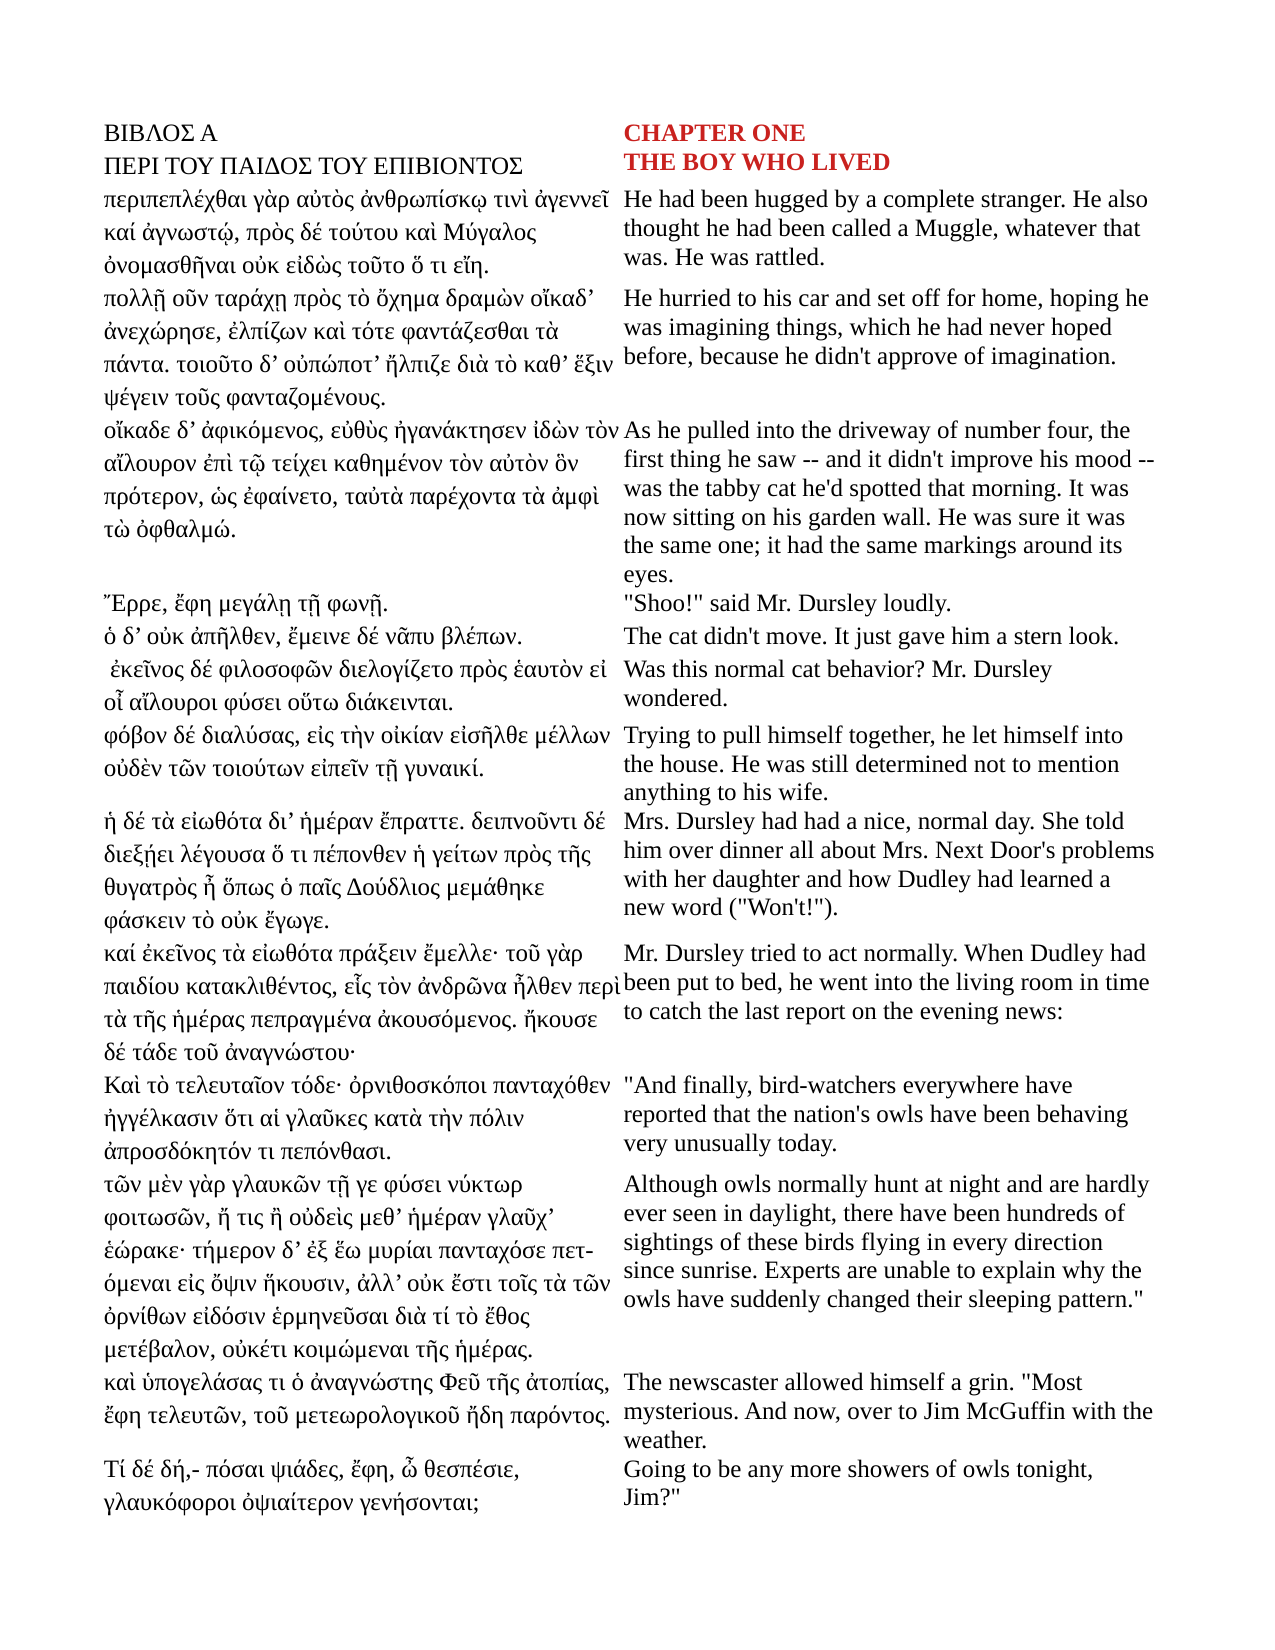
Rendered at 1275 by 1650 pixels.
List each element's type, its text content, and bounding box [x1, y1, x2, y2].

table_cell "And finally, bird-watchers everywhere have reported that the nation's owls have been behaving very unusually today. [623, 1070, 1157, 1169]
table_cell He had been hugged by a complete stranger. He also thought he had been called a Muggle, whatever that was. He was rattled. [623, 184, 1157, 283]
table_cell περιπεπλέχθαι γὰρ αὐτὸς ἀνθρωπίσκῳ τινὶ ἀγεννεῖ καί ἀγνωστῴ, πρὸς δέ τούτου καὶ Μύγαλος ὀνομασθῆναι οὐκ εἰδὼς τοῦτο ὅ τι εἴη. [104, 184, 623, 283]
table_cell The cat didn't move. It just gave him a stern look. [623, 621, 1157, 654]
table_cell ὁ δ’ οὐκ ἀπῆλθεν, ἔμεινε δέ νᾶπυ βλέπων. [104, 621, 623, 654]
table_cell Mr. Dursley tried to act normally. When Dudley had been put to bed, he went into the living room in time to catch the last report on the evening news: [623, 938, 1157, 1070]
table_cell οἴκαδε δ’ ἀφικόμενος, εὐθὺς ἠγανάκτησεν ἰδὼν τὸν αἴλουρον ἐπὶ τῷ τείχει καθημένον τὸν αὐτὸν ὃν πρότερον, ὡς ἐφαίνετο, ταὐτὰ παρέχοντα τὰ ἀμφὶ τὼ ὀφθαλμώ. [104, 415, 623, 588]
table_header CHAPTER ONE THE BOY WHO LIVED [623, 118, 1157, 184]
table_cell ἡ δέ τὰ εἰωθότα δι’ ἡμέραν ἔπραττε. δειπνοῦντι δέ διεξῄει λέγουσα ὅ τι πέπονθεν ἡ γείτων πρὸς τῆς θυγατρὸς ἦ ὅπως ὁ παῖς Δούδλιος μεμάθηκε φάσκειν τὸ οὐκ ἔγωγε. [104, 806, 623, 938]
table_cell φόβον δέ διαλύσας, εἰς τὴν οἰκίαν εἰσῆλθε μέλλων οὐδὲν τῶν τοιούτων εἰπεῖν τῇ γυναικί. [104, 720, 623, 806]
table_cell πολλῇ οῦν ταράχῃ πρὸς τὸ ὄχημα δραμὼν οἴκαδ’ ἀνεχώρησε, ἐλπίζων καὶ τότε φαντάζεσθαι τὰ πάντα. τοιοῦτο δ’ οὐπώποτ’ ἤλπιζε διὰ τὸ καθ’ ἕξιν ψέγειν τοῦς φανταζομένους. [104, 283, 623, 415]
table_cell As he pulled into the driveway of number four, the first thing he saw -- and it didn't improve his mood -- was the tabby cat he'd spotted that morning. It was now sitting on his garden wall. He was sure it was the same one; it had the same markings around its eyes. [623, 415, 1157, 588]
table_cell τῶν μὲν γὰρ γλαυκῶν τῇ γε φύσει νύκτωρ φοιτωσῶν, ἤ τις ἢ οὐδεὶς μεθ’ ἡμέραν γλαῦχ’ ἑώρακε· τήμερον δ’ ἐξ ἕω μυρίαι πανταχόσε πετ- όμεναι εἰς ὄψιν ἥκουσιν, ἀλλ’ οὐκ ἔστι τοῖς τὰ τῶν ὀρνίθων εἰδόσιν ἑρμηνεῦσαι διὰ τί τὸ ἔθος μετέβαλον, οὐκέτι κοιμώμεναι τῆς ἡμέρας. [104, 1169, 623, 1367]
table_cell Although owls normally hunt at night and are hardly ever seen in daylight, there have been hundreds of sightings of these birds flying in every direction since sunrise. Experts are unable to explain why the owls have suddenly changed their sleeping pattern." [623, 1169, 1157, 1367]
table_cell Τί δέ δή,- πόσαι ψιάδες, ἔφη, ὦ θεσπέσιε, γλαυκόφοροι ὀψιαίτερον γενήσονται; [104, 1454, 623, 1520]
table_cell Καὶ τὸ τελευταῖον τόδε· ὀρνιθοσκόποι πανταχόθεν ἠγγέλκασιν ὅτι αἱ γλαῦκες κατὰ τὴν πόλιν ἀπροσδόκητόν τι πεπόνθασι. [104, 1070, 623, 1169]
table_cell Ἔρρε, ἔφη μεγάλῃ τῇ φωνῇ. [104, 588, 623, 621]
table_cell Mrs. Dursley had had a nice, normal day. She told him over dinner all about Mrs. Next Door's problems with her daughter and how Dudley had learned a new word ("Won't!"). [623, 806, 1157, 938]
table_cell Was this normal cat behavior? Mr. Dursley wondered. [623, 654, 1157, 720]
table_cell καί ἐκεῖνος τὰ εἰωθότα πράξειν ἔμελλε· τοῦ γὰρ παιδίου κατακλιθέντος, εἷς τὸν ἀνδρῶνα ἦλθεν περὶ τὰ τῆς ἡμέρας πεπραγμένα ἀκουσόμενος. ἤκουσε δέ τάδε τοῦ ἀναγνώστου· [104, 938, 623, 1070]
table_header ΒΙΒΛΟΣ Α ΠΕΡΙ ΤΟΥ ΠΑΙΔΟΣ ΤΟΥ ΕΠΙΒΙΟΝΤΟΣ [104, 118, 623, 184]
table_cell "Shoo!" said Mr. Dursley loudly. [623, 588, 1157, 621]
table_cell He hurried to his car and set off for home, hoping he was imagining things, which he had never hoped before, because he didn't approve of imagination. [623, 283, 1157, 415]
table_cell καὶ ὑπογελάσας τι ὁ ἀναγνώστης Φεῦ τῆς ἀτοπίας, ἔφη τελευτῶν, τοῦ μετεωρολογικοῦ ἤδη παρόντος. [104, 1368, 623, 1454]
table_cell The newscaster allowed himself a grin. "Most mysterious. And now, over to Jim McGuffin with the weather. [623, 1368, 1157, 1454]
table_cell ἐκεῖνος δέ φιλοσοφῶν διελογίζετο πρὸς ἑαυτὸν εἰ οἶ αἴλουροι φύσει οὕτω διάκεινται. [104, 654, 623, 720]
table_cell Going to be any more showers of owls tonight, Jim?" [623, 1454, 1157, 1520]
table_cell Trying to pull himself together, he let himself into the house. He was still determined not to mention anything to his wife. [623, 720, 1157, 806]
